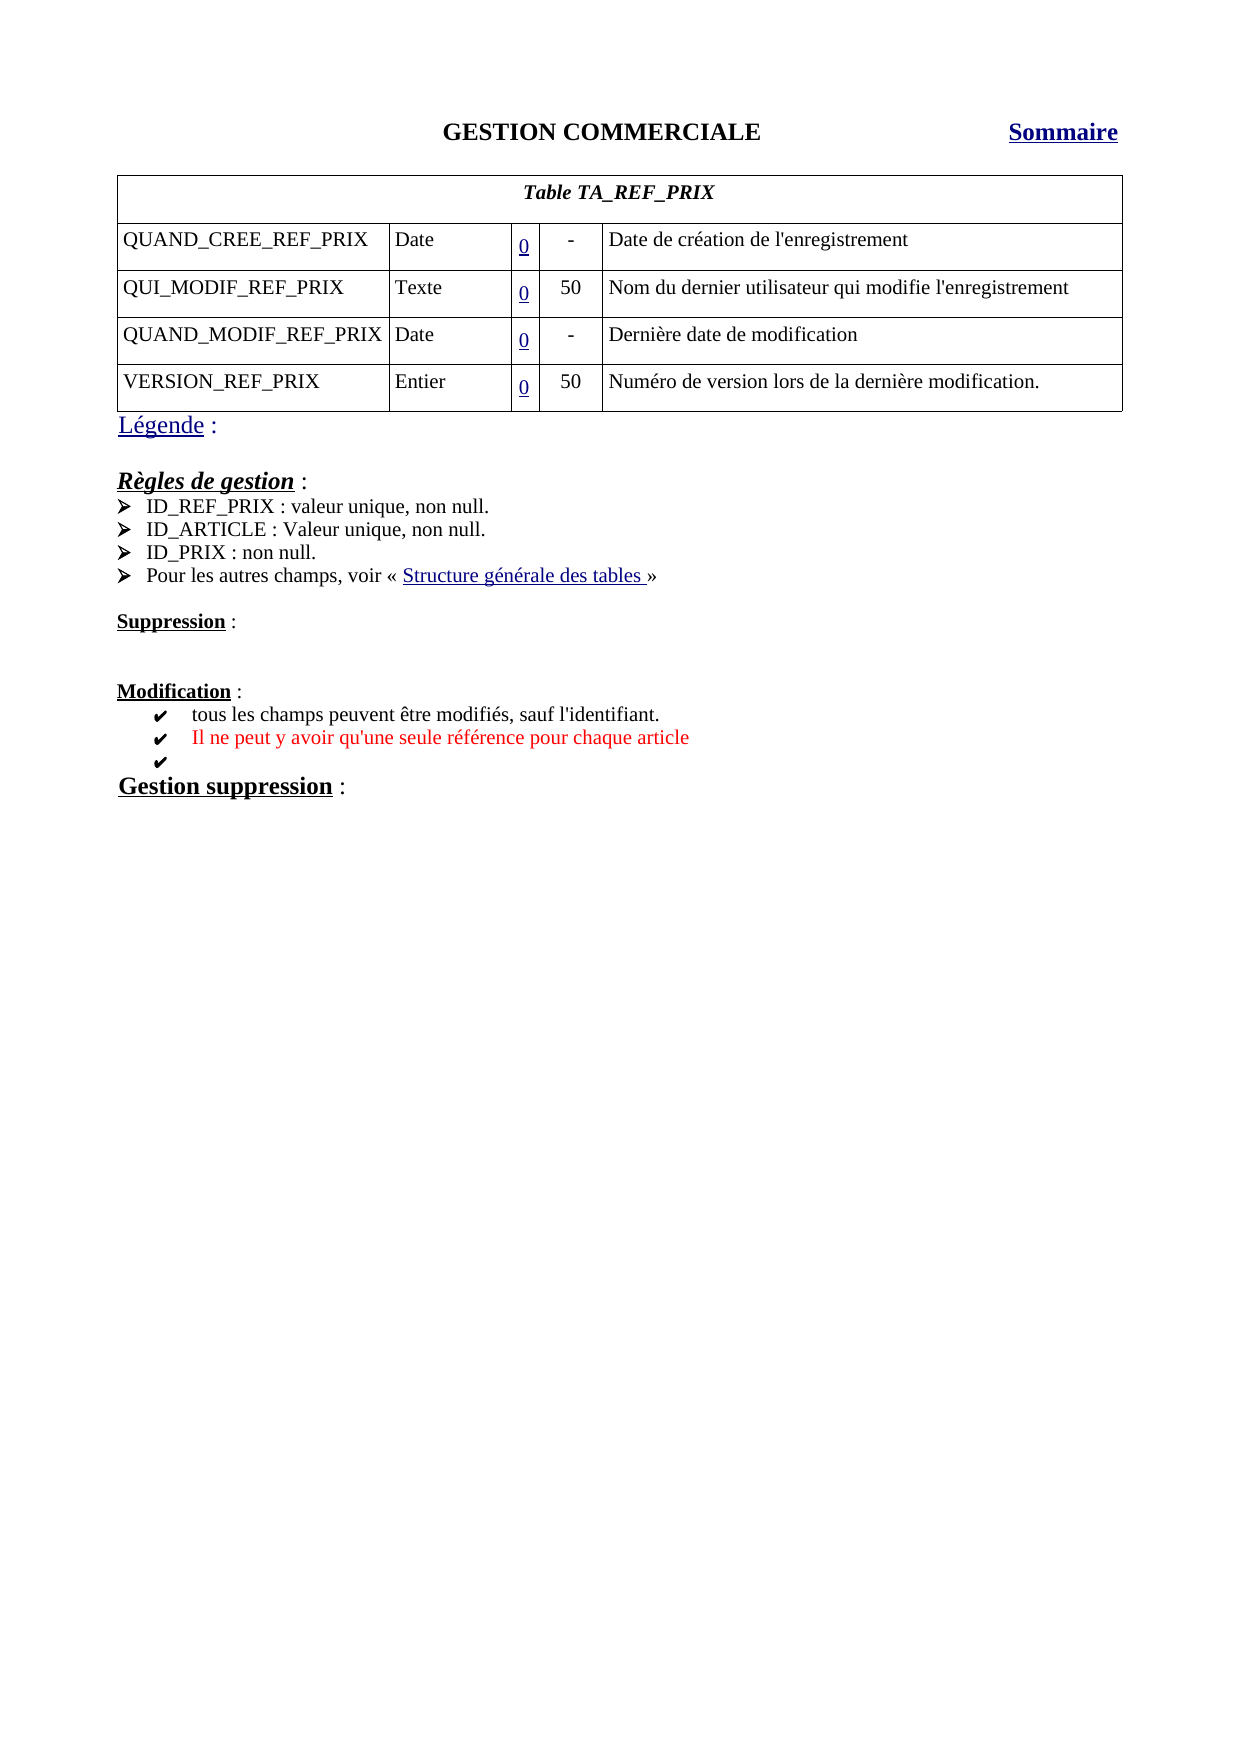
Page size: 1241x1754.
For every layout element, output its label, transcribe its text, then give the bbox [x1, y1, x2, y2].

table_cell QUAND_CREE_REF_PRIX [118, 224, 389, 270]
table_cell Dernière date de modification [603, 318, 1122, 364]
table_cell Nom du dernier utilisateur qui modifie l'enregistrement [603, 271, 1122, 317]
table_cell - [540, 318, 602, 364]
table_cell Texte [390, 271, 511, 317]
list ID_PRIX : non null. [117, 541, 1122, 564]
table_cell Numéro de version lors de la dernière modification. [603, 365, 1122, 411]
list ID_REF_PRIX : valeur unique, non null. [117, 494, 1122, 518]
table_cell QUI_MODIF_REF_PRIX [118, 271, 389, 317]
table_cell QUAND_MODIF_REF_PRIX [118, 318, 389, 364]
list tous les champs peuvent être modifiés, sauf l'identifiant. [154, 703, 1122, 726]
table_cell Date [390, 224, 511, 270]
text Modification : [117, 679, 1122, 703]
text Légende : [118, 412, 1122, 439]
table_cell VERSION_REF_PRIX [118, 365, 389, 411]
table_cell 0 [512, 271, 539, 317]
text Suppression : [117, 610, 1122, 633]
table_cell Entier [390, 365, 511, 411]
list Il ne peut y avoir qu'une seule référence pour chaque article [154, 726, 1122, 749]
table_cell Date de création de l'enregistrement [603, 224, 1122, 270]
table_cell 0 [512, 318, 539, 364]
table_cell Date [390, 318, 511, 364]
table_cell 50 [540, 271, 602, 317]
table_cell 50 [540, 365, 602, 411]
table_cell 0 [512, 365, 539, 411]
table_header Table TA_REF_PRIX [118, 176, 1122, 222]
list Pour les autres champs, voir « Structure générale des tables » [117, 564, 1122, 587]
text Gestion suppression : [118, 772, 1122, 800]
list ID_ARTICLE : Valeur unique, non null. [117, 518, 1122, 541]
table_cell - [540, 224, 602, 270]
text Règles de gestion : [117, 467, 1122, 494]
table_cell 0 [512, 224, 539, 270]
